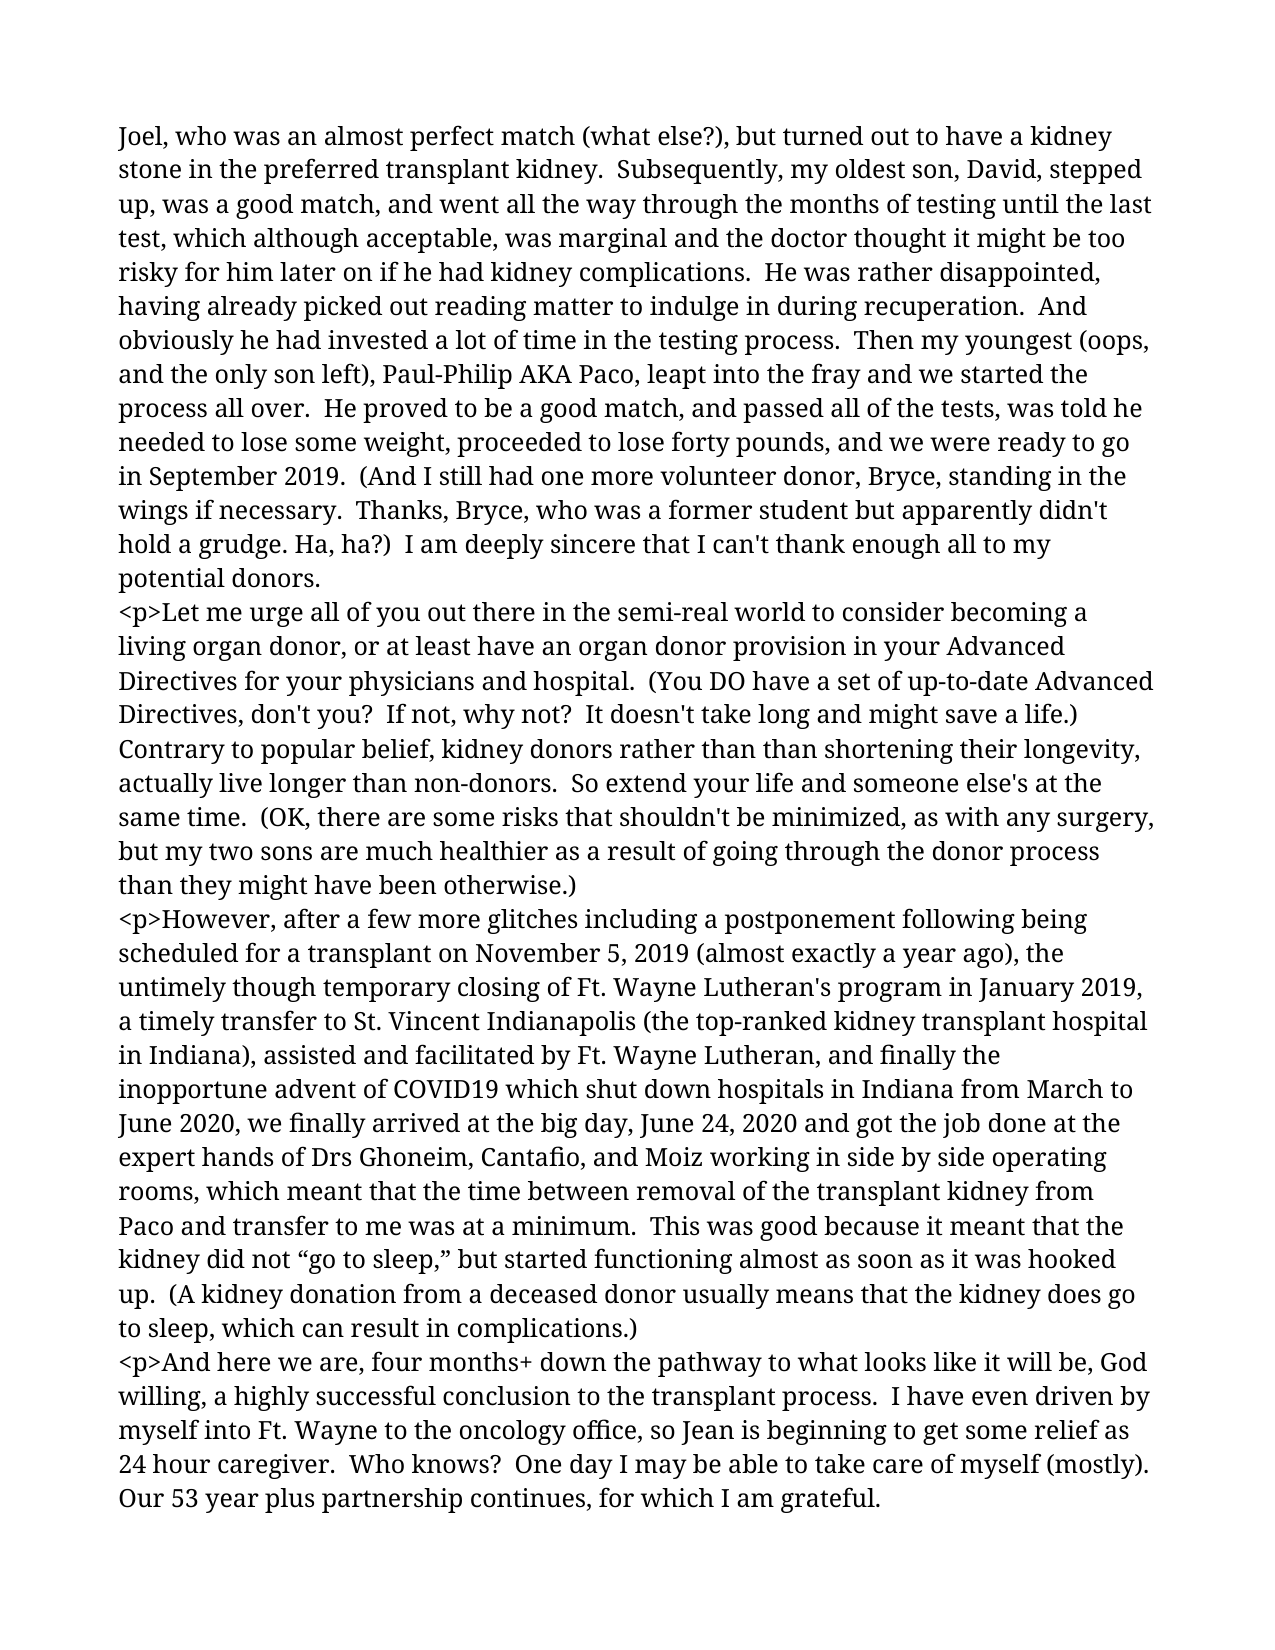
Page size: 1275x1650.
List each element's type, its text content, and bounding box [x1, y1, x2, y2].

text <p>And here we are, four months+ down the pathway to what looks like it will be, God willing, a highly successful conclusion to the transplant process. I have even driven by myself into Ft. Wayne to the oncology office, so Jean is beginning to get some relief as 24 hour caregiver. Who knows? One day I may be able to take care of myself (mostly). Our 53 year plus partnership continues, for which I am grateful. [118, 1344, 1157, 1515]
text Joel, who was an almost perfect match (what else?), but turned out to have a kidney stone in the preferred transplant kidney. Subsequently, my oldest son, David, stepped up, was a good match, and went all the way through the months of testing until the last test, which although acceptable, was marginal and the doctor thought it might be too risky for him later on if he had kidney complications. He was rather disappointed, having already picked out reading matter to indulge in during recuperation. And obviously he had invested a lot of time in the testing process. Then my youngest (oops, and the only son left), Paul-Philip AKA Paco, leapt into the fray and we started the process all over. He proved to be a good match, and passed all of the tests, was told he needed to lose some weight, proceeded to lose forty pounds, and we were ready to go in September 2019. (And I still had one more volunteer donor, Bryce, standing in the wings if necessary. Thanks, Bryce, who was a former student but apparently didn't hold a grudge. Ha, ha?) I am deeply sincere that I can't thank enough all to my potential donors. [118, 118, 1157, 595]
text <p>Let me urge all of you out there in the semi-real world to consider becoming a living organ donor, or at least have an organ donor provision in your Advanced Directives for your physicians and hospital. (You DO have a set of up-to-date Advanced Directives, don't you? If not, why not? It doesn't take long and might save a life.) Contrary to popular belief, kidney donors rather than than shortening their longevity, actually live longer than non-donors. So extend your life and someone else's at the same time. (OK, there are some risks that shouldn't be minimized, as with any surgery, but my two sons are much healthier as a result of going through the donor process than they might have been otherwise.) [118, 595, 1157, 902]
text <p>However, after a few more glitches including a postponement following being scheduled for a transplant on November 5, 2019 (almost exactly a year ago), the untimely though temporary closing of Ft. Wayne Lutheran's program in January 2019, a timely transfer to St. Vincent Indianapolis (the top-ranked kidney transplant hospital in Indiana), assisted and facilitated by Ft. Wayne Lutheran, and finally the inopportune advent of COVID19 which shut down hospitals in Indiana from March to June 2020, we finally arrived at the big day, June 24, 2020 and got the job done at the expert hands of Drs Ghoneim, Cantafio, and Moiz working in side by side operating rooms, which meant that the time between removal of the transplant kidney from Paco and transfer to me was at a minimum. This was good because it meant that the kidney did not “go to sleep,” but started functioning almost as soon as it was hooked up. (A kidney donation from a deceased donor usually means that the kidney does go to sleep, which can result in complications.) [118, 902, 1157, 1344]
